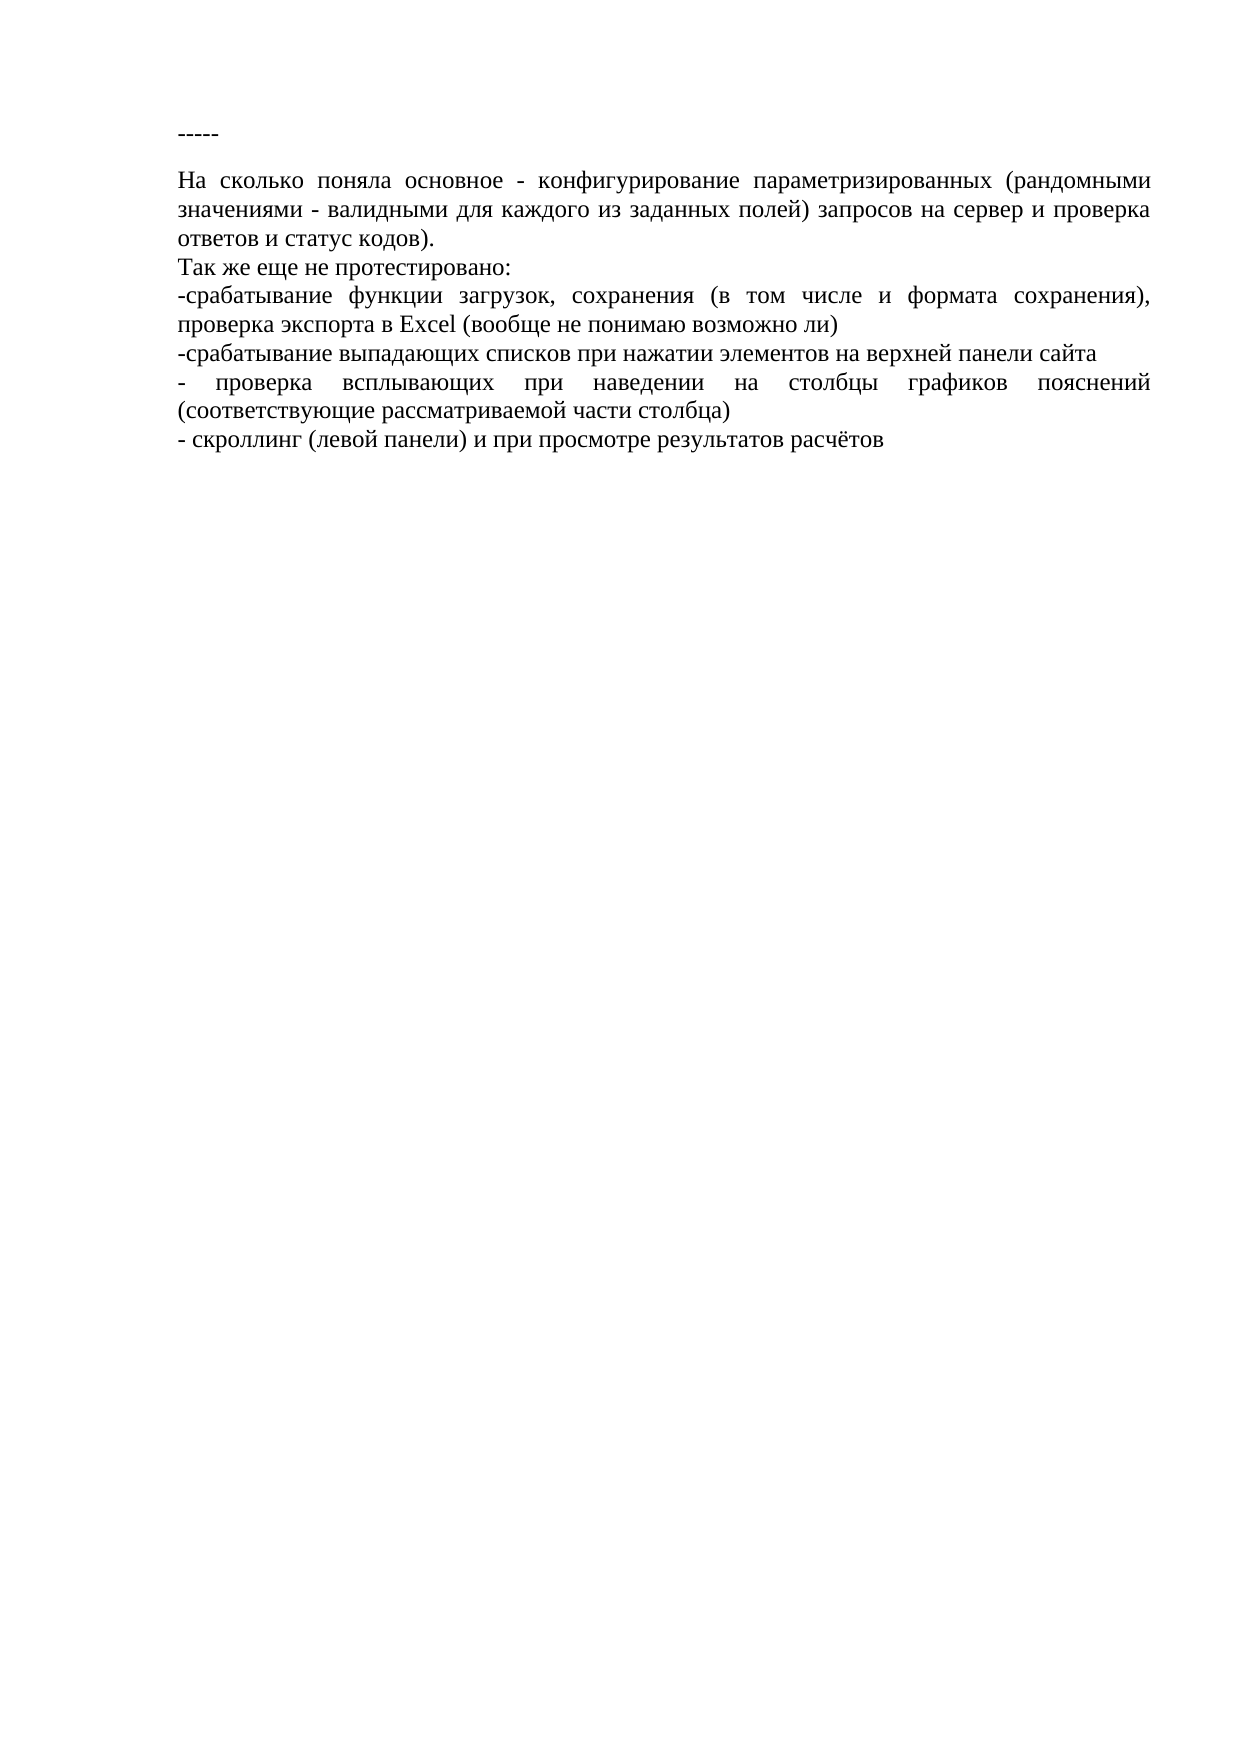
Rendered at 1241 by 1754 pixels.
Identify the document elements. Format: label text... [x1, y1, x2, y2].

text - скроллинг (левой панели) и при просмотре результатов расчётов [177, 424, 1152, 453]
text -срабатывание функции загрузок, сохранения (в том числе и формата сохранения), проверка экспорта в Exсel (вообще не понимаю возможно ли) [177, 281, 1152, 338]
text На сколько поняла основное - конфигурирование параметризированных (рандомными значениями - валидными для каждого из заданных полей) запросов на сервер и проверка ответов и статус кодов). [177, 166, 1152, 252]
text Так же еще не протестировано: [177, 252, 1152, 281]
text - проверка всплывающих при наведении на столбцы графиков пояснений (соответствующие рассматриваемой части столбца) [177, 367, 1152, 424]
text ----- [177, 118, 1152, 147]
text -срабатывание выпадающих списков при нажатии элементов на верхней панели сайта [177, 338, 1152, 367]
